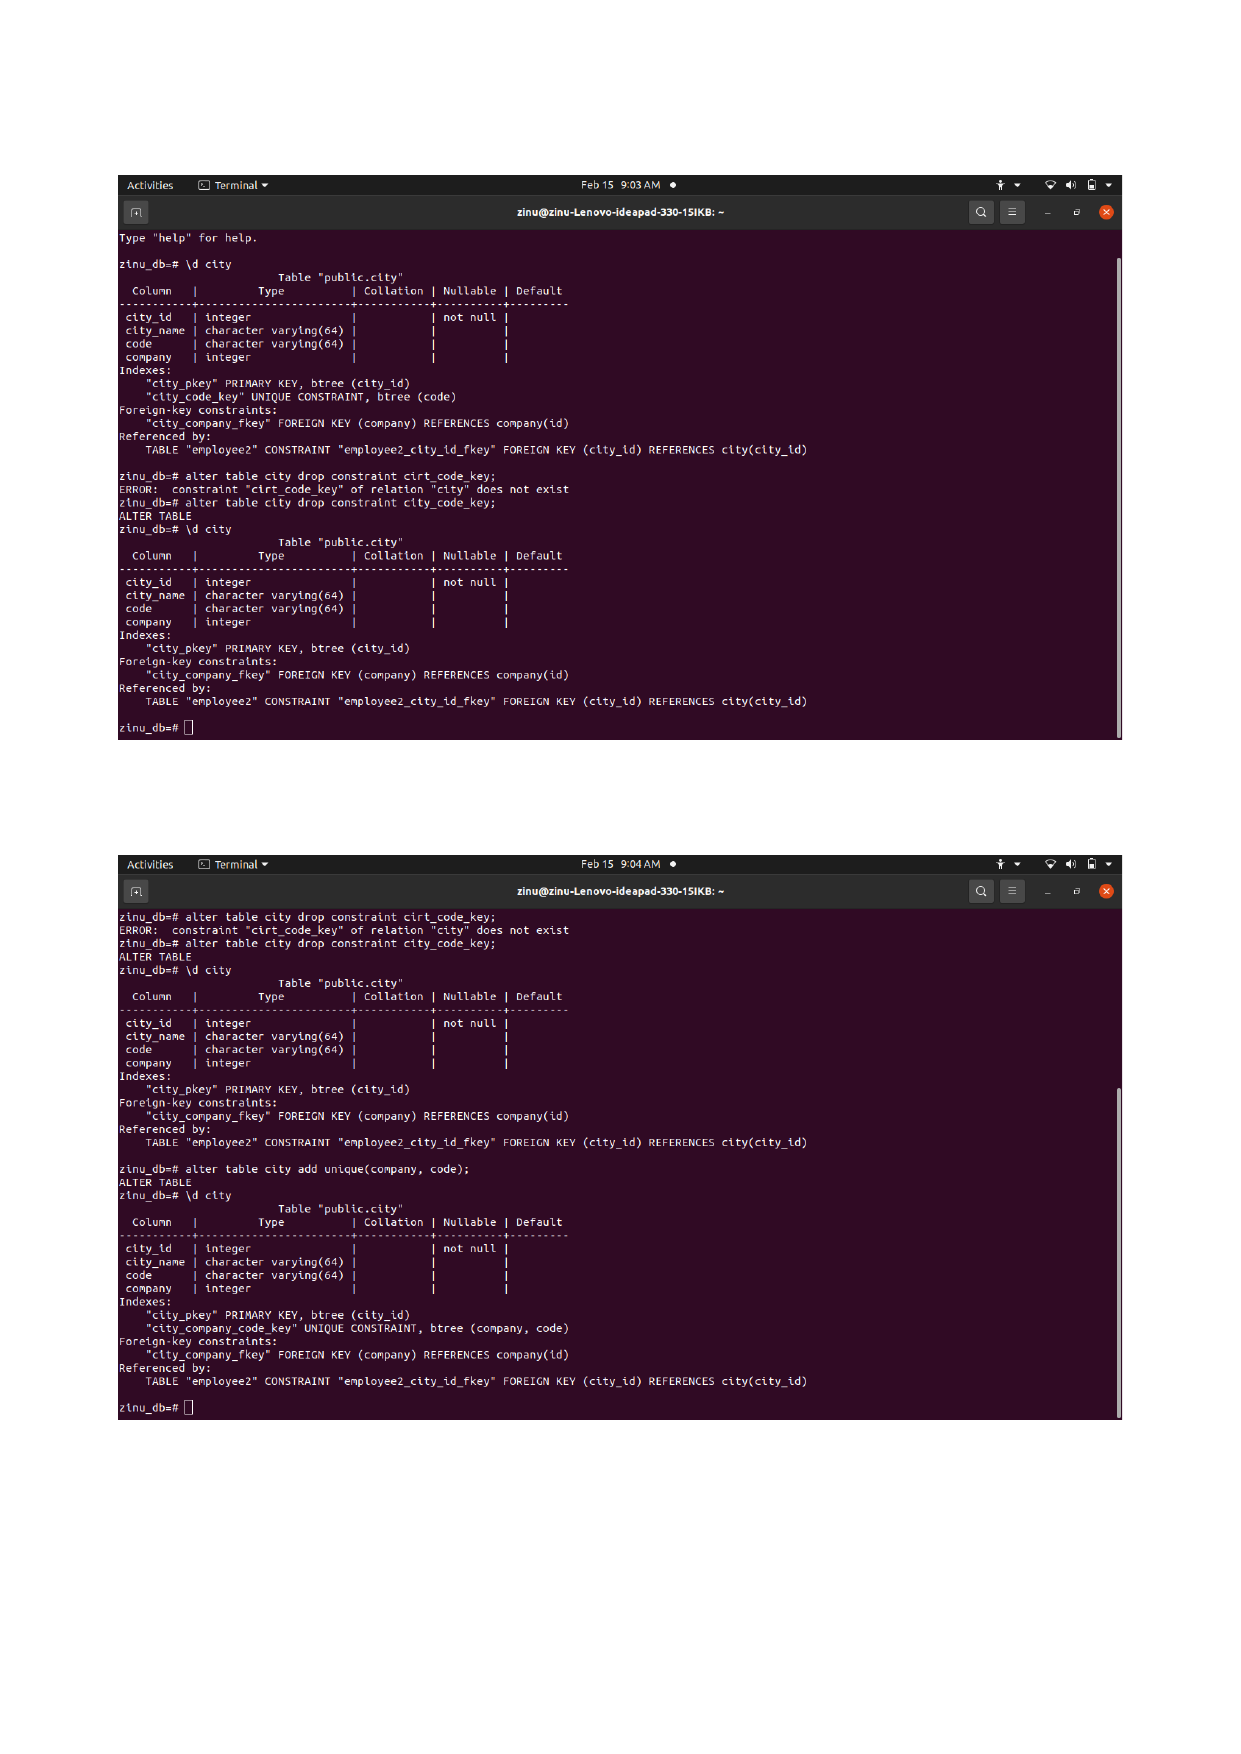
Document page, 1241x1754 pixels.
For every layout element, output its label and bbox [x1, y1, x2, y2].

picture [118, 175, 1123, 740]
picture [118, 855, 1123, 1420]
